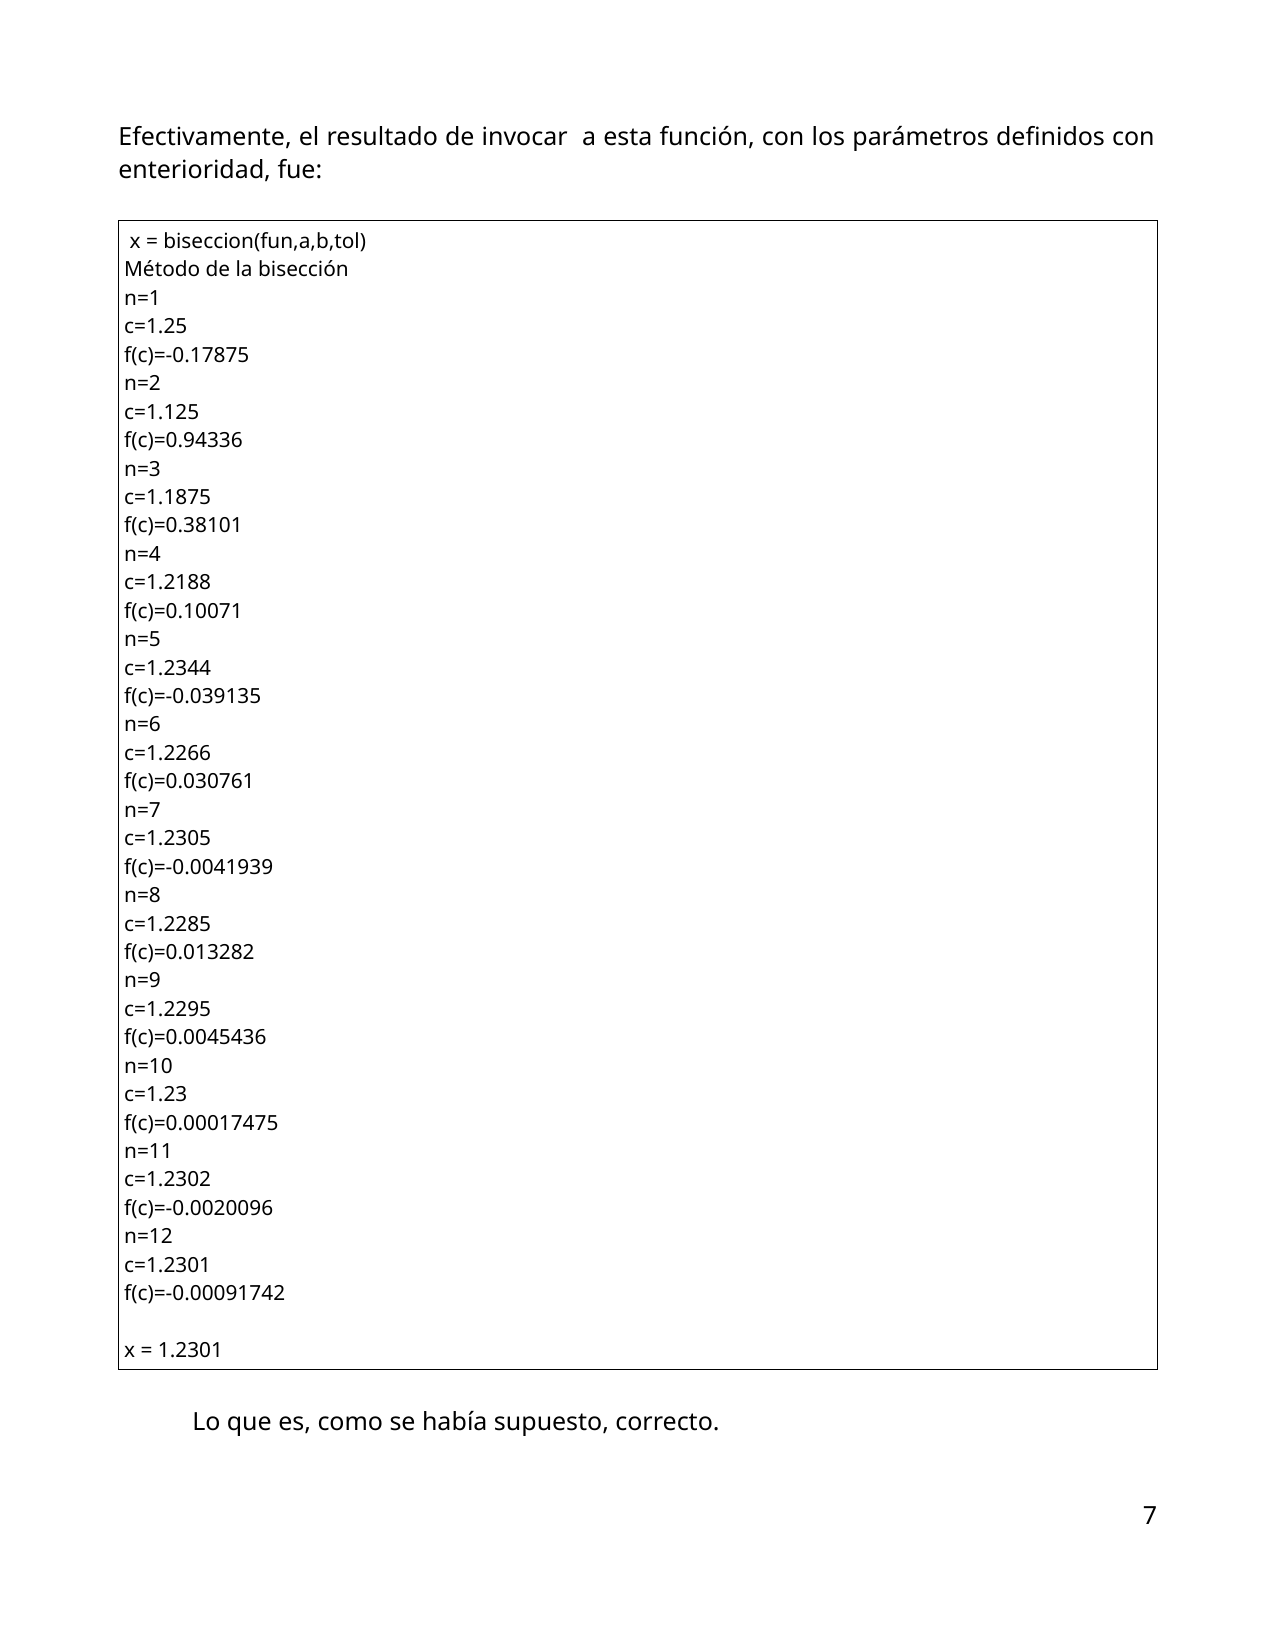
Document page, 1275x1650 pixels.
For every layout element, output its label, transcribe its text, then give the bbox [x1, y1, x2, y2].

text Lo que es, como se había supuesto, correcto. [118, 1403, 1157, 1438]
text Efectivamente, el resultado de invocar a esta función, con los parámetros definidos con enterioridad, fue: [118, 118, 1157, 186]
table_header x = biseccion(fun,a,b,tol) Método de la bisección n=1 c=1.25 f(c)=-0.17875 n=2 c=1.125 f(c)=0.94336 n=3 c=1.1875 f(c)=0.38101 n=4 c=1.2188 f(c)=0.10071 n=5 c=1.2344 f(c)=-0.039135 n=6 c=1.2266 f(c)=0.030761 n=7 c=1.2305 f(c)=-0.0041939 n=8 c=1.2285 f(c)=0.013282 n=9 c=1.2295 f(c)=0.0045436 n=10 c=1.23 f(c)=0.00017475 n=11 c=1.2302 f(c)=-0.0020096 n=12 c=1.2301 f(c)=-0.00091742 x = 1.2301 [119, 221, 1157, 1369]
